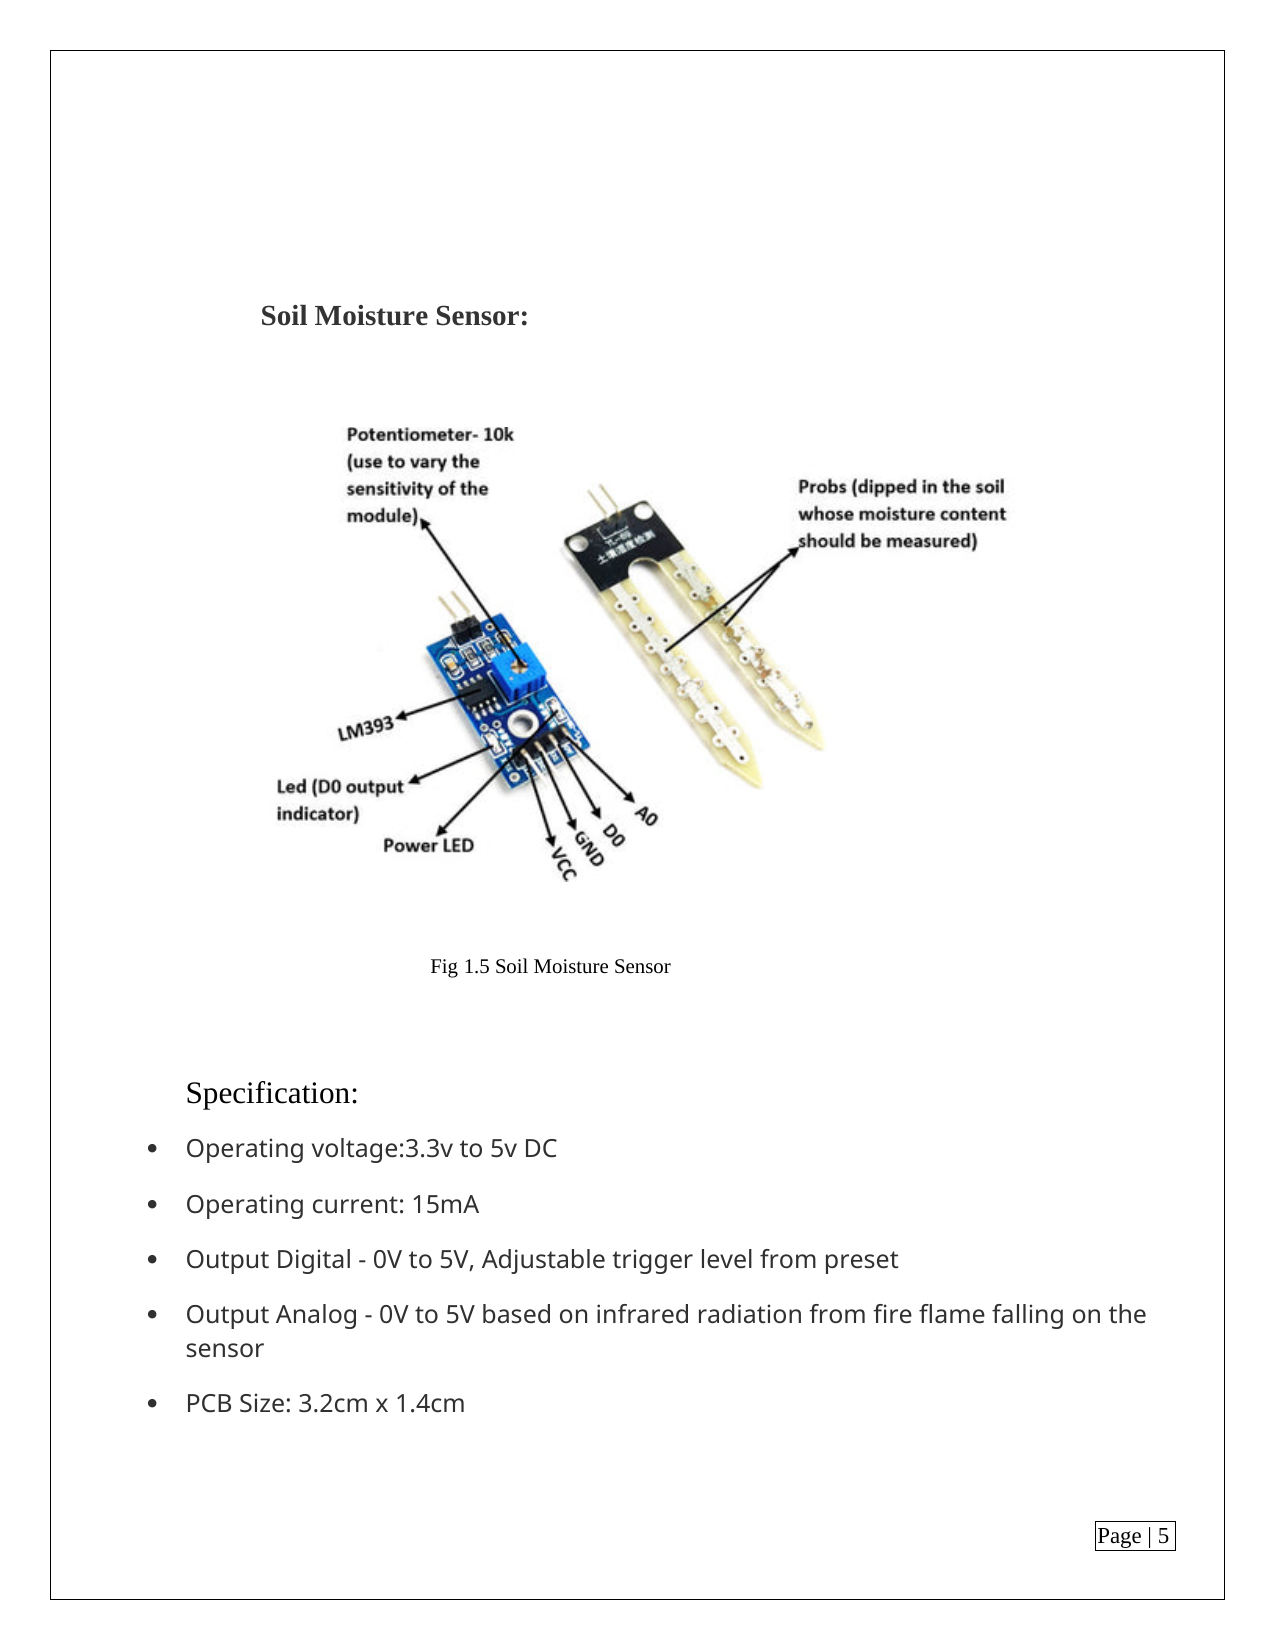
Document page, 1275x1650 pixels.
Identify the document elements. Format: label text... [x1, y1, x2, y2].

text Fig 1.5 Soil Moisture Sensor [110, 954, 1169, 978]
list PCB Size: 3.2cm x 1.4cm [148, 1386, 1169, 1420]
list Output Digital - 0V to 5V, Adjustable trigger level from preset [148, 1241, 1169, 1275]
list Output Analog - 0V to 5V based on infrared radiation from fire flame falling on the sensor [148, 1296, 1169, 1364]
list Operating current: 15mA [148, 1186, 1169, 1220]
list Specification: [185, 1074, 789, 1110]
list Operating voltage:3.3v to 5v DC [148, 1131, 1169, 1165]
list Soil Moisture Sensor: [260, 298, 789, 332]
picture [264, 427, 1015, 882]
